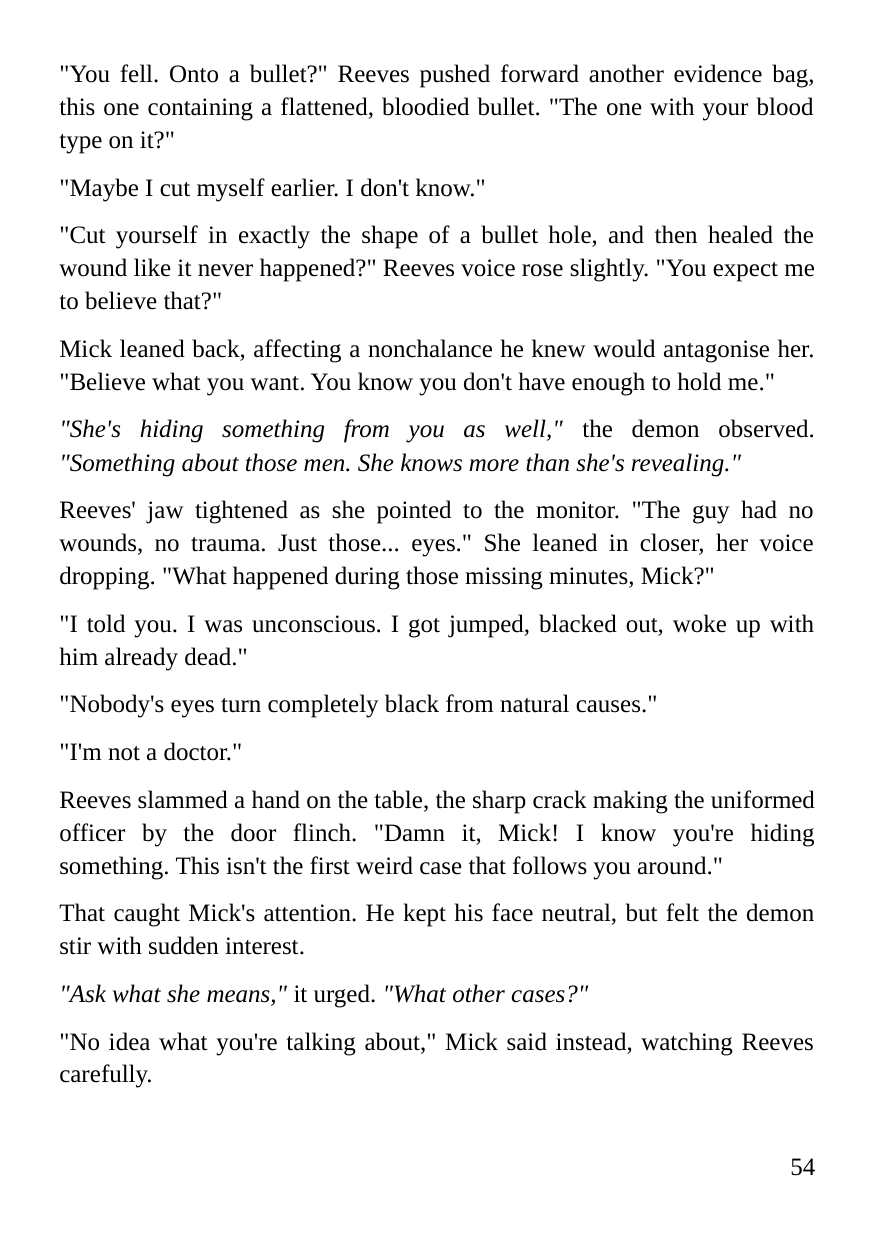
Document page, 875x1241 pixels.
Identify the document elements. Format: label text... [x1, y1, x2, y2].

text Reeves' jaw tightened as she pointed to the monitor. "The guy had no wounds, no trauma. Just those... eyes." She leaned in closer, her voice dropping. "What happened during those missing minutes, Mick?" [59, 495, 815, 590]
text That caught Mick's attention. He kept his face neutral, but felt the demon stir with sudden interest. [59, 898, 815, 960]
text "Maybe I cut myself earlier. I don't know." [59, 173, 815, 201]
text "Cut yourself in exactly the shape of a bullet hole, and then healed the wound like it never happened?" Reeves voice rose slightly. "You expect me to believe that?" [59, 220, 815, 315]
text "She's hiding something from you as well," the demon observed. "Something about those men. She knows more than she's revealing." [59, 414, 815, 476]
text Mick leaned back, affecting a nonchalance he knew would antagonise her. "Believe what you want. You know you don't have enough to hold me." [59, 334, 815, 396]
text Reeves slammed a hand on the table, the sharp crack making the uniformed officer by the door flinch. "Damn it, Mick! I know you're hiding something. This isn't the first weird case that follows you around." [59, 785, 815, 879]
text "No idea what you're talking about," Mick said instead, watching Reeves carefully. [59, 1027, 815, 1088]
text "Nobody's eyes turn completely black from natural causes." [59, 689, 815, 718]
text "I'm not a doctor." [59, 737, 815, 766]
text "I told you. I was unconscious. I got jumped, blacked out, woke up with him already dead." [59, 609, 815, 671]
text "You fell. Onto a bullet?" Reeves pushed forward another evidence bag, this one containing a flattened, bloodied bullet. "The one with your blood type on it?" [59, 59, 815, 154]
text "Ask what she means," it urged. "What other cases?" [59, 979, 815, 1008]
